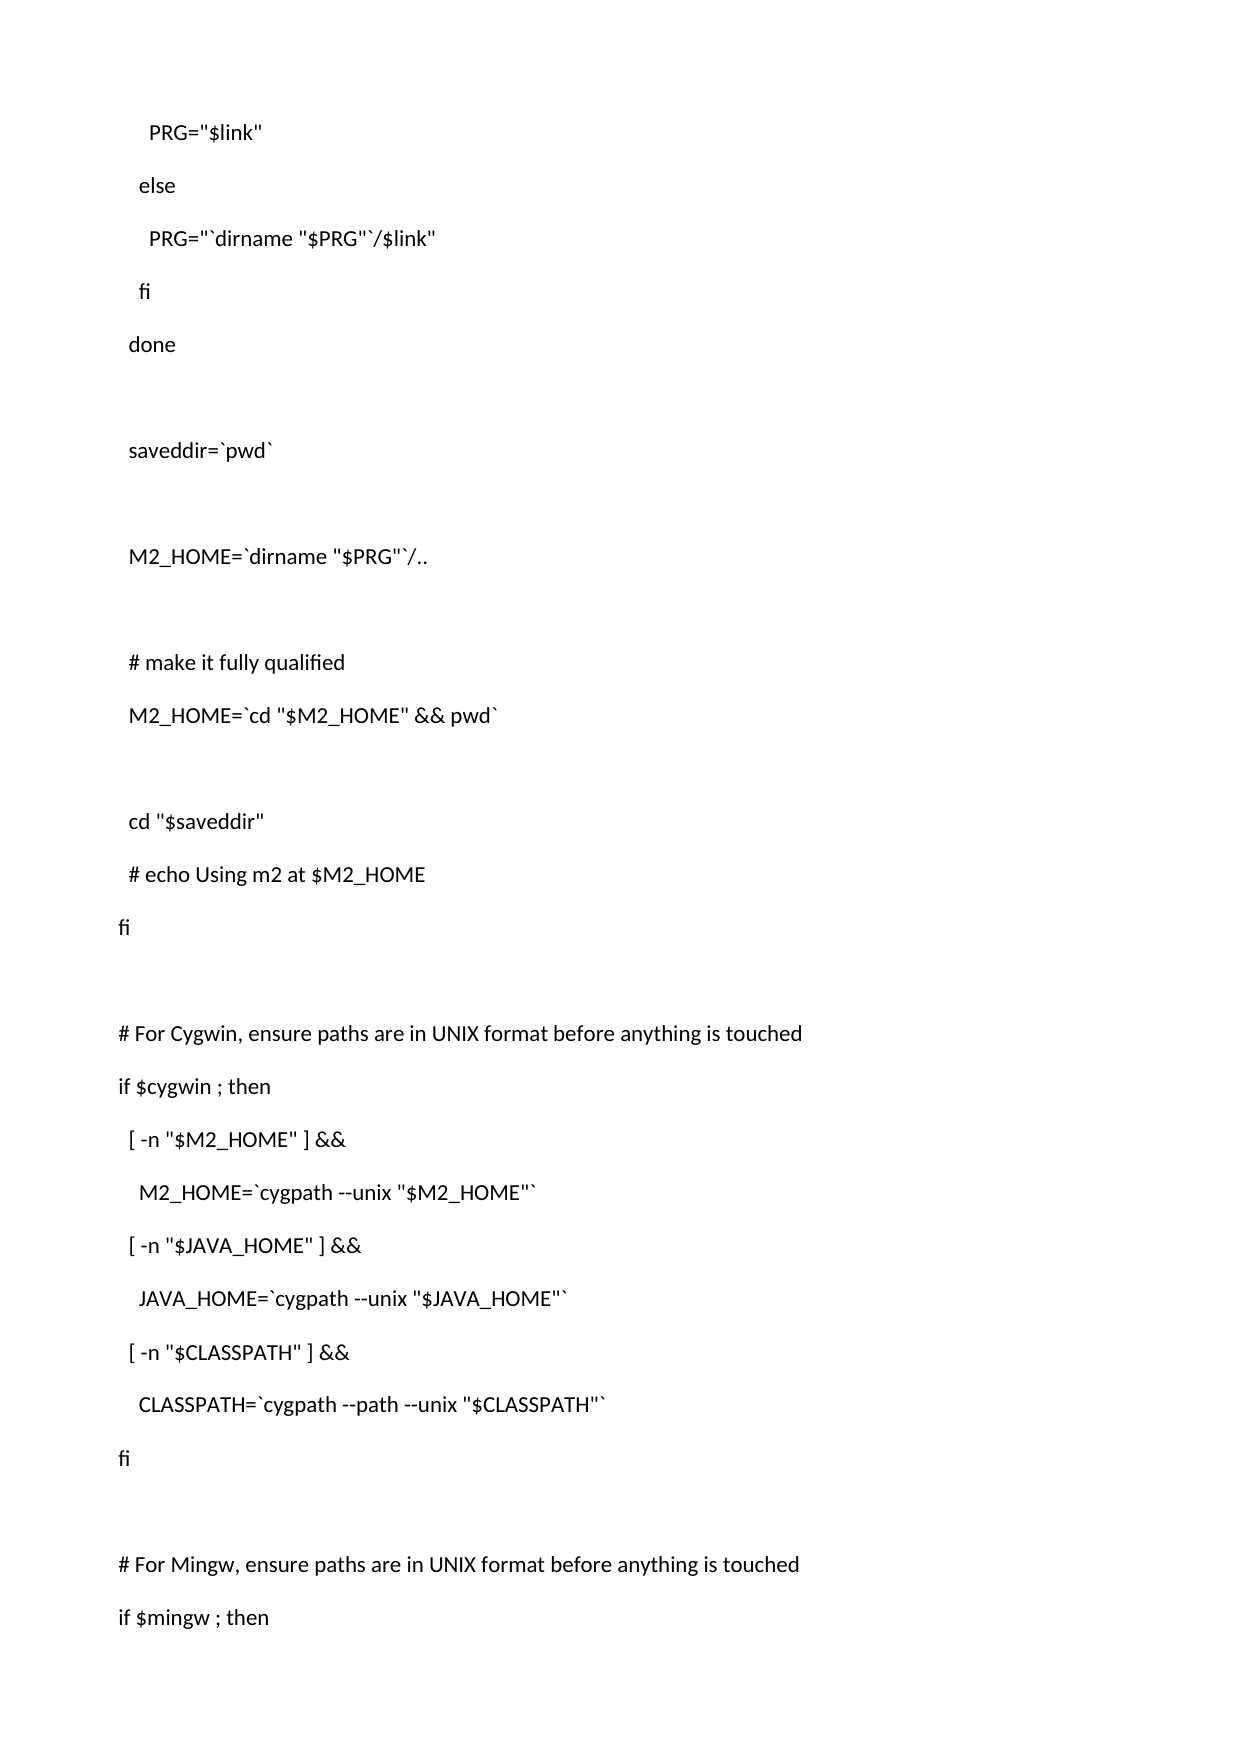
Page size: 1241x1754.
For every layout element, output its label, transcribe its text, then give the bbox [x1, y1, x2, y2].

text fi [118, 1444, 1122, 1472]
text # make it fully qualified [118, 648, 1122, 676]
text PRG="`dirname "$PRG"`/$link" [118, 224, 1122, 252]
text M2_HOME=`cd "$M2_HOME" && pwd` [118, 701, 1122, 729]
text saveddir=`pwd` [118, 436, 1122, 464]
text [ -n "$JAVA_HOME" ] && [118, 1232, 1122, 1259]
text else [118, 171, 1122, 199]
text [ -n "$CLASSPATH" ] && [118, 1338, 1122, 1366]
text fi [118, 913, 1122, 941]
text M2_HOME=`dirname "$PRG"`/.. [118, 542, 1122, 570]
text JAVA_HOME=`cygpath --unix "$JAVA_HOME"` [118, 1284, 1122, 1313]
text if $mingw ; then [118, 1603, 1122, 1631]
text # For Cygwin, ensure paths are in UNIX format before anything is touched [118, 1019, 1122, 1047]
text CLASSPATH=`cygpath --path --unix "$CLASSPATH"` [118, 1391, 1122, 1419]
text # echo Using m2 at $M2_HOME [118, 860, 1122, 888]
text # For Mingw, ensure paths are in UNIX format before anything is touched [118, 1550, 1122, 1578]
text fi [118, 277, 1122, 305]
text if $cygwin ; then [118, 1072, 1122, 1101]
text PRG="$link" [118, 118, 1122, 146]
text M2_HOME=`cygpath --unix "$M2_HOME"` [118, 1178, 1122, 1207]
text cd "$saveddir" [118, 807, 1122, 835]
text [ -n "$M2_HOME" ] && [118, 1126, 1122, 1153]
text done [118, 330, 1122, 358]
